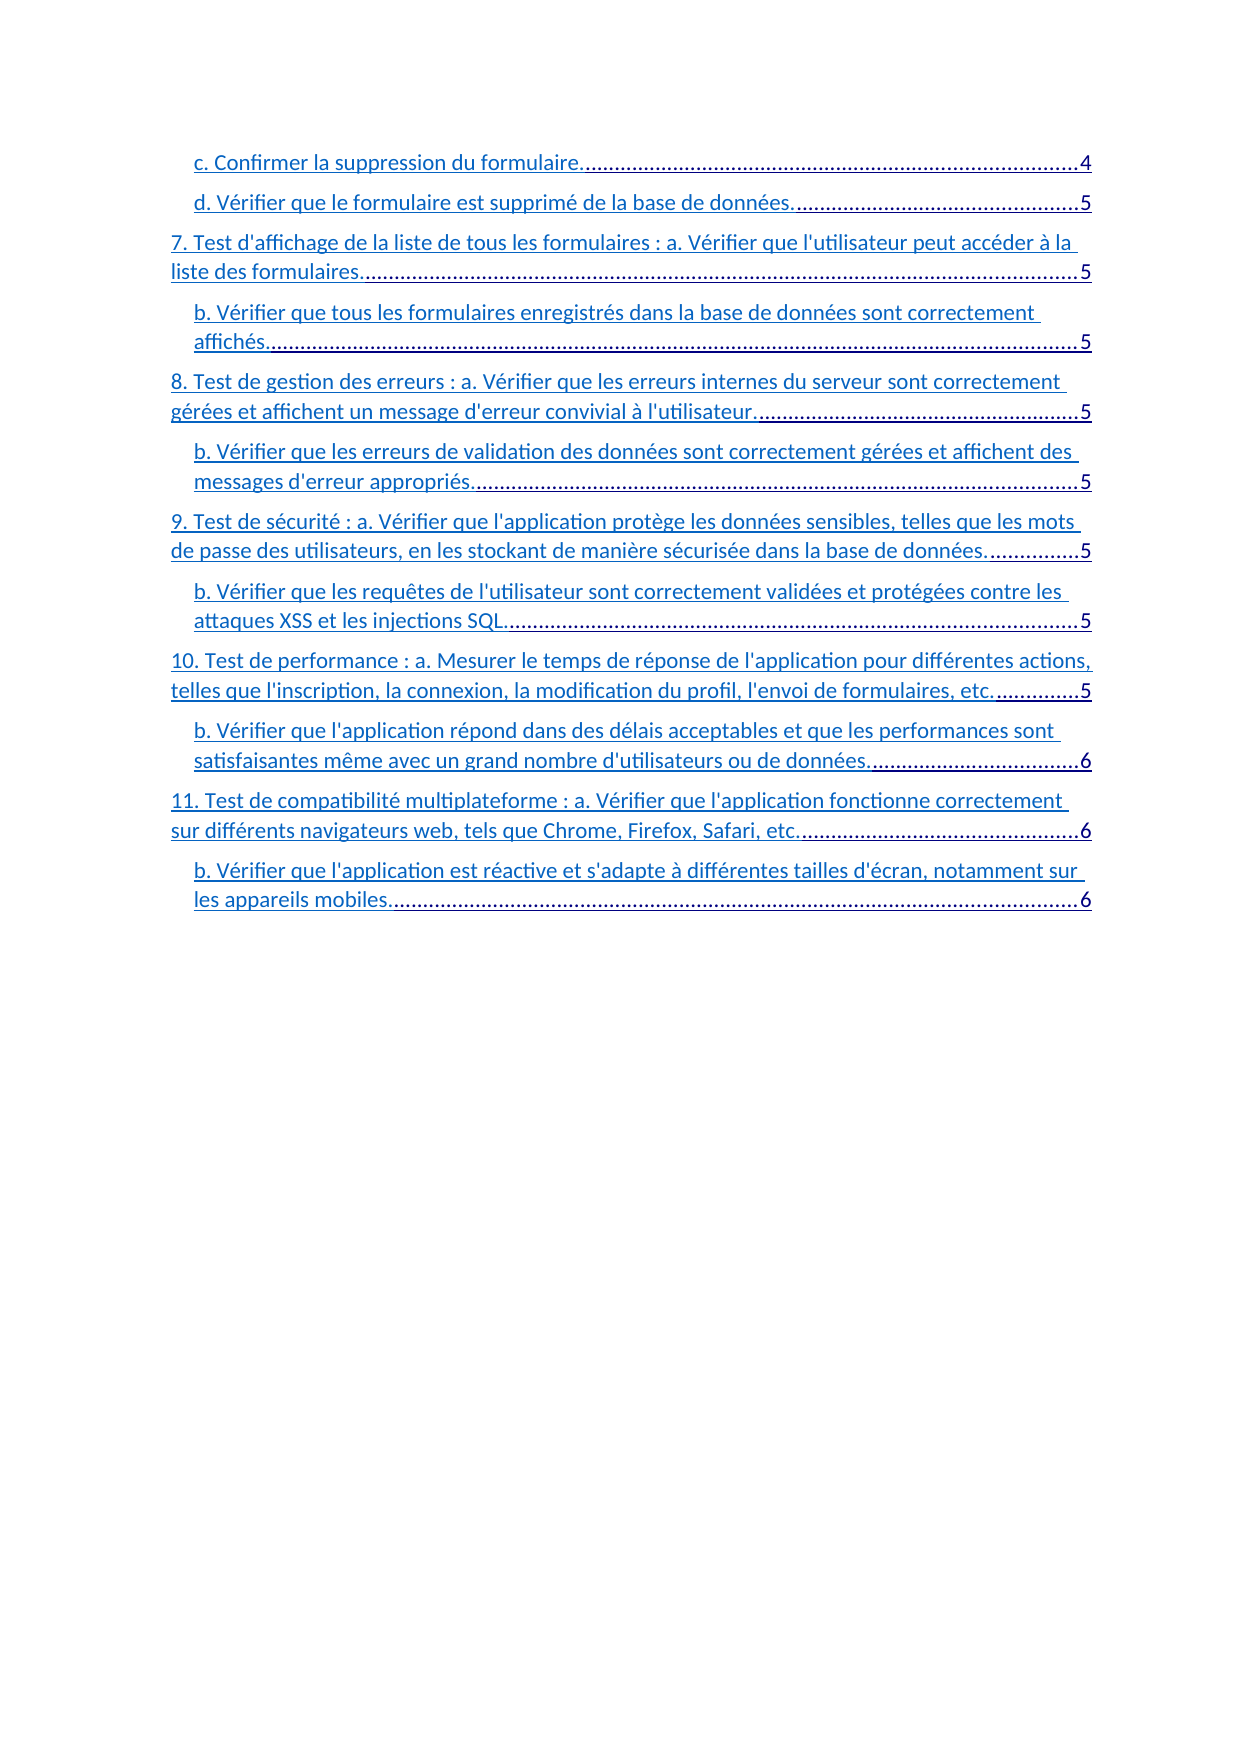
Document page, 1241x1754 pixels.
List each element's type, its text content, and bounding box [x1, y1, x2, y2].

text 10. Test de performance : a. Mesurer le temps de réponse de l'application pour différentes actions, telles que l'inscription, la connexion, la modification du profil, l'envoi de formulaires, etc. 5 [171, 647, 1093, 671]
text b. Vérifier que tous les formulaires enregistrés dans la base de données sont correctement affichés. 5 [193, 298, 1093, 355]
text b. Vérifier que les requêtes de l'utilisateur sont correctement validées et protégées contre les attaques XSS et les injections SQL. 5 [193, 577, 1093, 634]
text 10. Test de performance : a. Mesurer le temps de réponse de l'application pour différentes actions, telles que l'inscription, la connexion, la modification du profil, l'envoi de formulaires, etc. 5 [171, 672, 1093, 704]
text 11. Test de compatibilité multiplateforme : a. Vérifier que l'application fonctionne correctement sur différents navigateurs web, tels que Chrome, Firefox, Safari, etc. 6 [171, 786, 1093, 844]
text c. Confirmer la suppression du formulaire. 4 [193, 148, 1093, 176]
text 9. Test de sécurité : a. Vérifier que l'application protège les données sensibles, telles que les mots de passe des utilisateurs, en les stockant de manière sécurisée dans la base de données. 5 [171, 507, 1093, 565]
text 8. Test de gestion des erreurs : a. Vérifier que les erreurs internes du serveur sont correctement gérées et affichent un message d'erreur convivial à l'utilisateur. 5 [171, 367, 1093, 425]
text 7. Test d'affichage de la liste de tous les formulaires : a. Vérifier que l'utilisateur peut accéder à la liste des formulaires. 5 [171, 228, 1093, 286]
text b. Vérifier que les erreurs de validation des données sont correctement gérées et affichent des messages d'erreur appropriés. 5 [193, 437, 1093, 495]
text b. Vérifier que l'application répond dans des délais acceptables et que les performances sont satisfaisantes même avec un grand nombre d'utilisateurs ou de données. 6 [193, 716, 1093, 774]
text d. Vérifier que le formulaire est supprimé de la base de données. 5 [193, 188, 1093, 216]
text b. Vérifier que l'application est réactive et s'adapte à différentes tailles d'écran, notamment sur les appareils mobiles. 6 [193, 856, 1093, 914]
